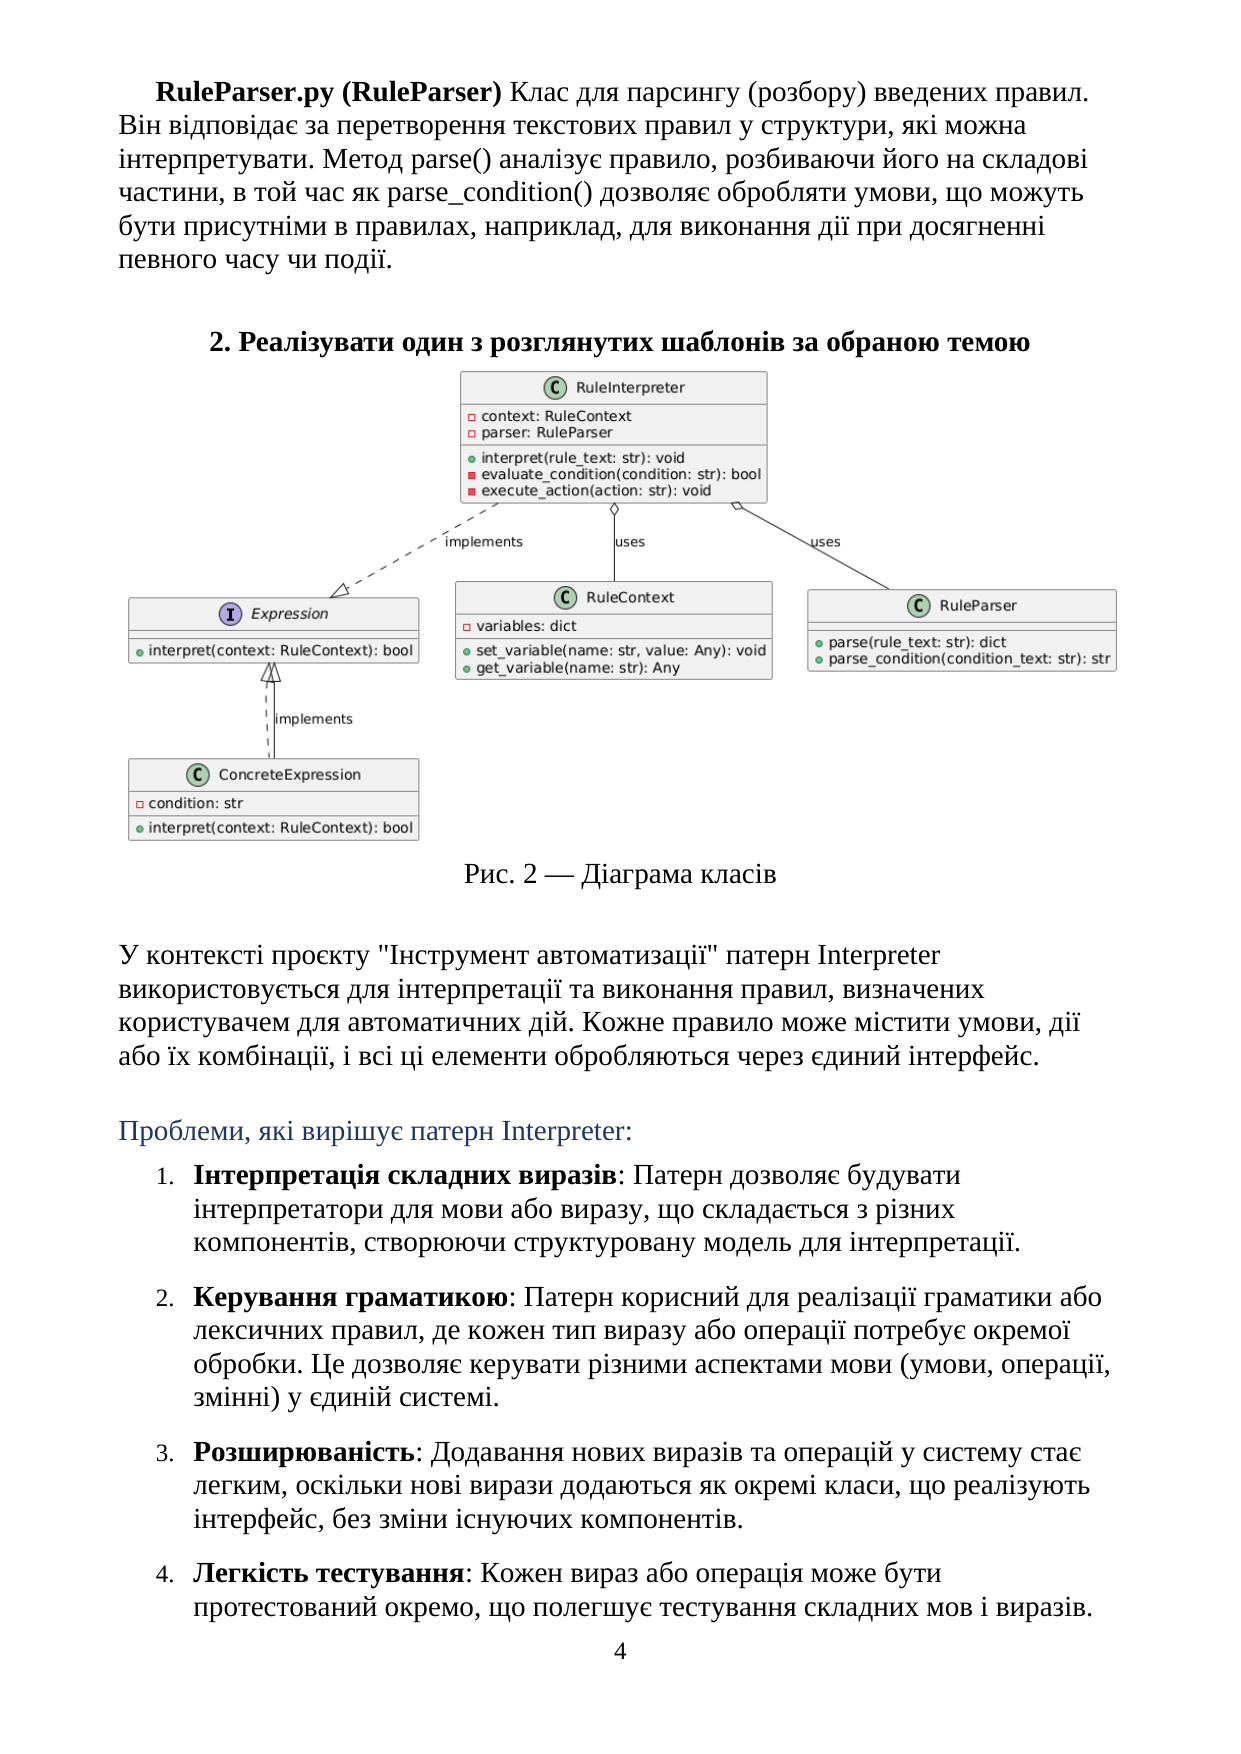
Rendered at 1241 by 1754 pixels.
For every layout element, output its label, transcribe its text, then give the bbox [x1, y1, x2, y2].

list Інтерпретація складних виразів: Патерн дозволяє будувати інтерпретатори для мови або виразу, що складається з різних компонентів, створюючи структуровану модель для інтерпретації. [156, 1157, 1122, 1258]
subtitle 2. Реалізувати один з розглянутих шаблонів за обраною темою [118, 324, 1122, 357]
subtitle Проблеми, які вирішує патерн Interpreter: [118, 1113, 1122, 1147]
text Рис. 2 — Діаграма класів [118, 856, 1122, 889]
list Розширюваність: Додавання нових виразів та операцій у систему стає легким, оскільки нові вирази додаються як окремі класи, що реалізують інтерфейс, без зміни існуючих компонентів. [156, 1434, 1122, 1534]
text  RuleParser.py (RuleParser) Клас для парсингу (розбору) введених правил. Він відповідає за перетворення текстових правил у структури, які можна інтерпретувати. Метод parse() аналізує правило, розбиваючи його на складові частини, в той час як parse_condition() дозволяє обробляти умови, що можуть бути присутніми в правилах, наприклад, для виконання дії при досягненні певного часу чи події. [118, 74, 1122, 275]
list Легкість тестування: Кожен вираз або операція може бути протестований окремо, що полегшує тестування складних мов і виразів. [156, 1555, 1122, 1622]
subtitle У контексті проєкту "Інструмент автоматизації" патерн Interpreter використовується для інтерпретації та виконання правил, визначених користувачем для автоматичних дій. Кожне правило може містити умови, дії або їх комбінації, і всі ці елементи обробляються через єдиний інтерфейс. [118, 937, 1122, 1071]
list Керування граматикою: Патерн корисний для реалізації граматики або лексичних правил, де кожен тип виразу або операції потребує окремої обробки. Це дозволяє керувати різними аспектами мови (умови, операції, змінні) у єдиній системі. [156, 1279, 1122, 1413]
